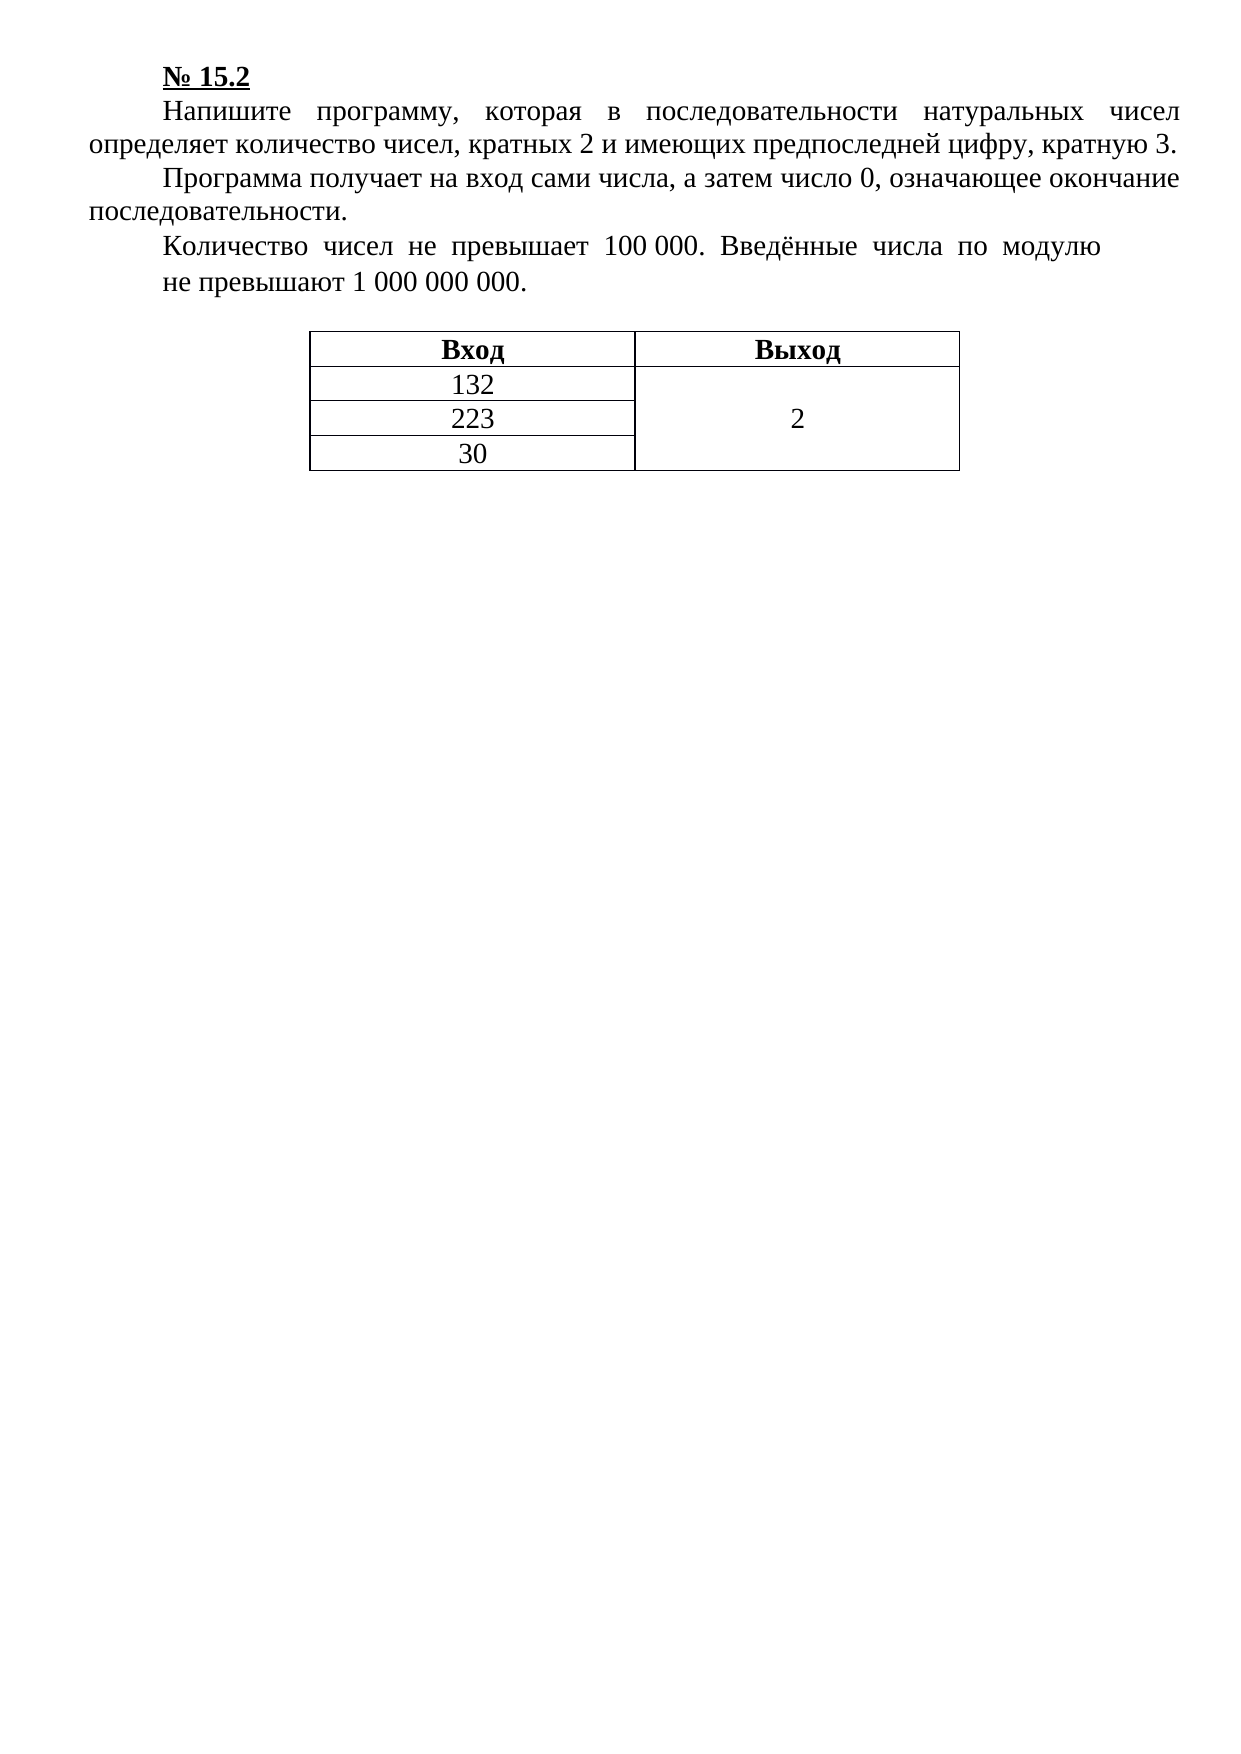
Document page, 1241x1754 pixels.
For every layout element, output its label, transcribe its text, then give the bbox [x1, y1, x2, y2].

text № 15.2 [89, 59, 1181, 93]
table_cell 132 [311, 367, 634, 400]
table_header Вход [311, 332, 634, 366]
table_cell 2 [636, 367, 959, 469]
text не превышают 1 000 000 000. [89, 264, 1181, 298]
text Напишите программу, которая в последовательности натуральных чисел определяет количество чисел, кратных 2 и имеющих предпоследней цифру, кратную 3. [89, 93, 1181, 160]
text Программа получает на вход сами числа, а затем число 0, означающее окончание последовательности. [89, 160, 1181, 227]
text Количество чисел не превышает 100 000. Введённые числа по модулю [89, 228, 1181, 261]
table_cell 30 [311, 436, 634, 469]
table_header Выход [636, 332, 959, 366]
table_cell 223 [311, 401, 634, 435]
